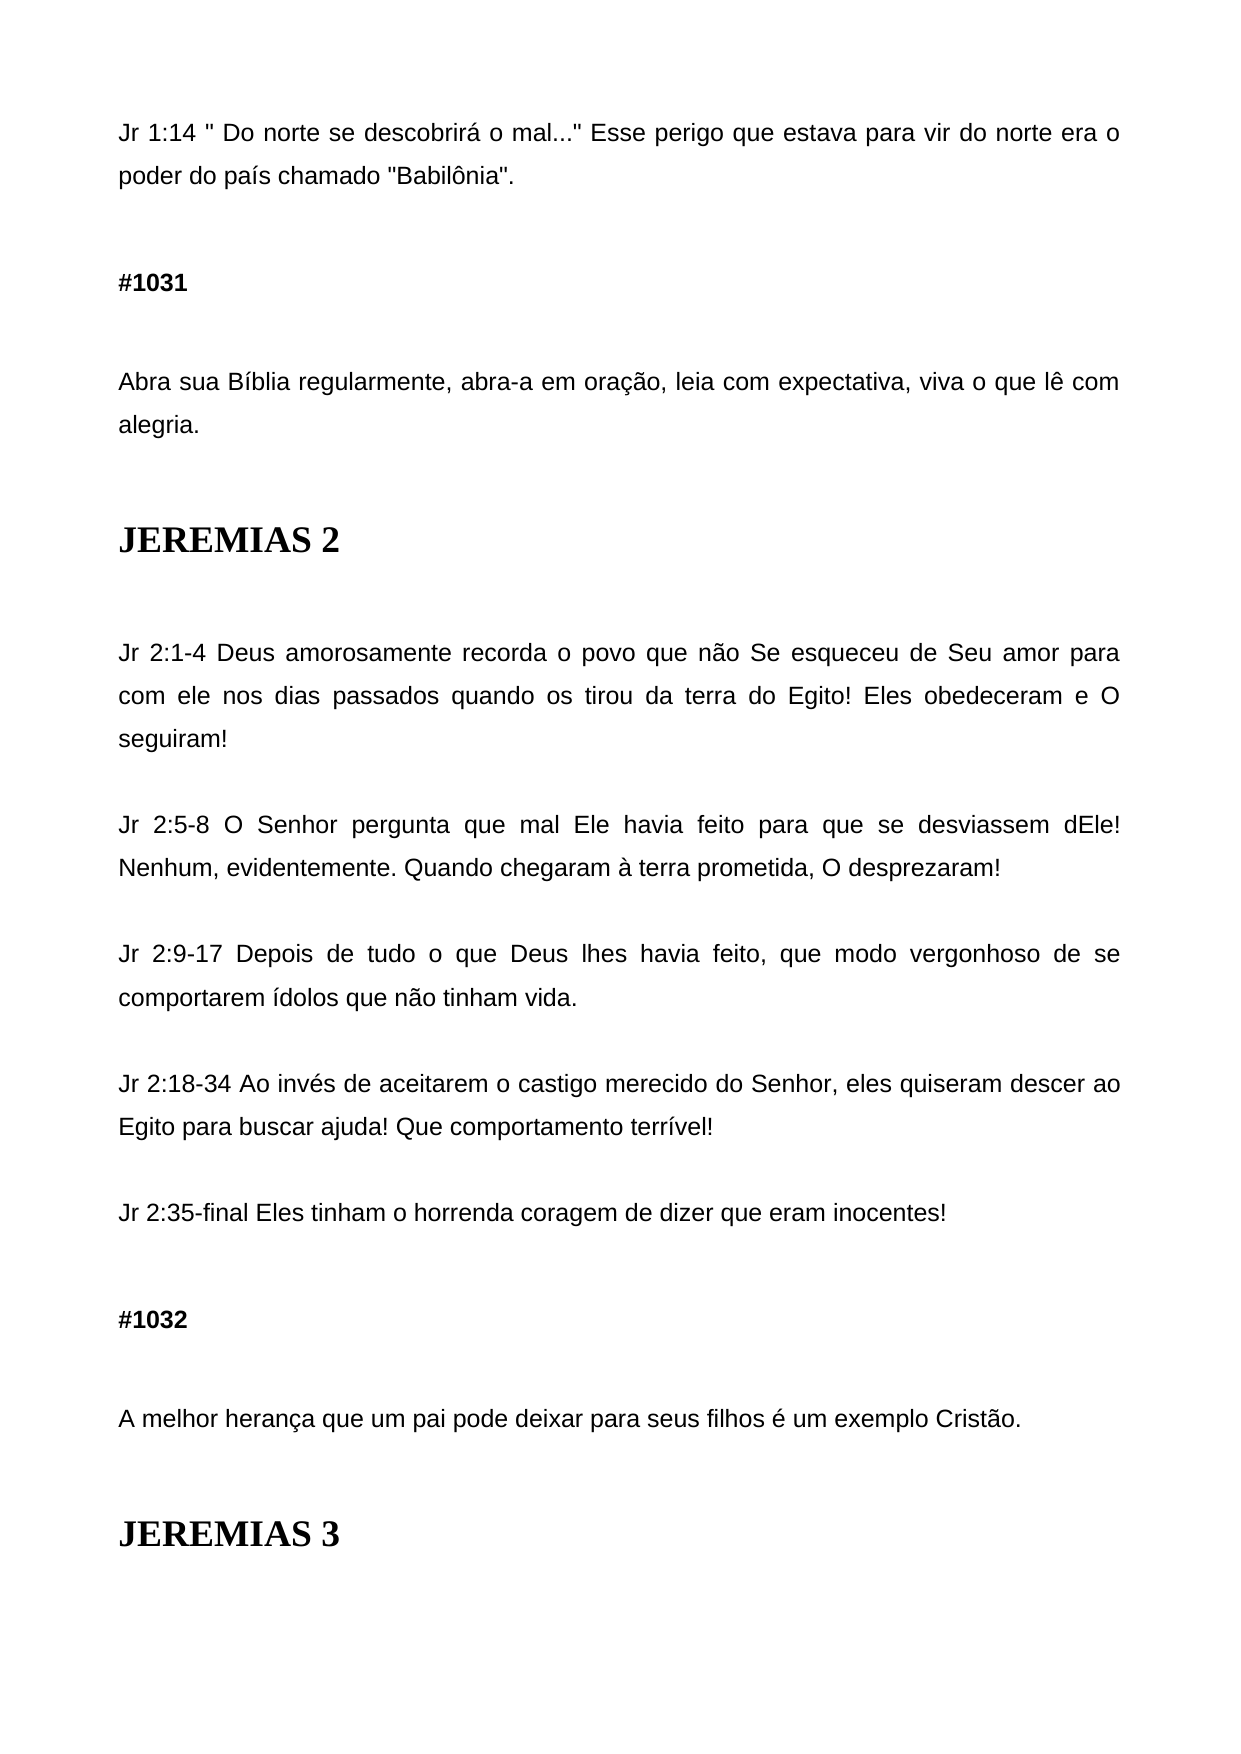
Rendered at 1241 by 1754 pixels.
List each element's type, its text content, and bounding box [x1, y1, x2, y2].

text Jr 2:9-17 Depois de tudo o que Deus lhes havia feito, que modo vergonhoso de se comportarem ídolos que não tinham vida. [118, 939, 1122, 1011]
text A melhor herança que um pai pode deixar para seus filhos é um exemplo Cristão. [118, 1404, 1122, 1433]
subtitle #1031 [118, 268, 1122, 297]
text Jr 2:18-34 Ao invés de aceitarem o castigo merecido do Senhor, eles quiseram descer ao Egito para buscar ajuda! Que comportamento terrível! [118, 1069, 1122, 1141]
subtitle JEREMIAS 2 [118, 517, 1122, 560]
subtitle JEREMIAS 3 [118, 1511, 1122, 1554]
text Jr 2:5-8 O Senhor pergunta que mal Ele havia feito para que se desviassem dEle! Nenhum, evidentemente. Quando chegaram à terra prometida, O desprezaram! [118, 810, 1122, 882]
text Jr 1:14 " Do norte se descobrirá o mal..." Esse perigo que estava para vir do norte era o poder do país chamado "Babilônia". [118, 118, 1122, 190]
subtitle #1032 [118, 1305, 1122, 1334]
text Abra sua Bíblia regularmente, abra-a em oração, leia com expectativa, viva o que lê com alegria. [118, 367, 1122, 439]
text Jr 2:1-4 Deus amorosamente recorda o povo que não Se esqueceu de Seu amor para com ele nos dias passados quando os tirou da terra do Egito! Eles obedeceram e O seguiram! [118, 638, 1122, 753]
text Jr 2:35-final Eles tinham o horrenda coragem de dizer que eram inocentes! [118, 1198, 1122, 1227]
